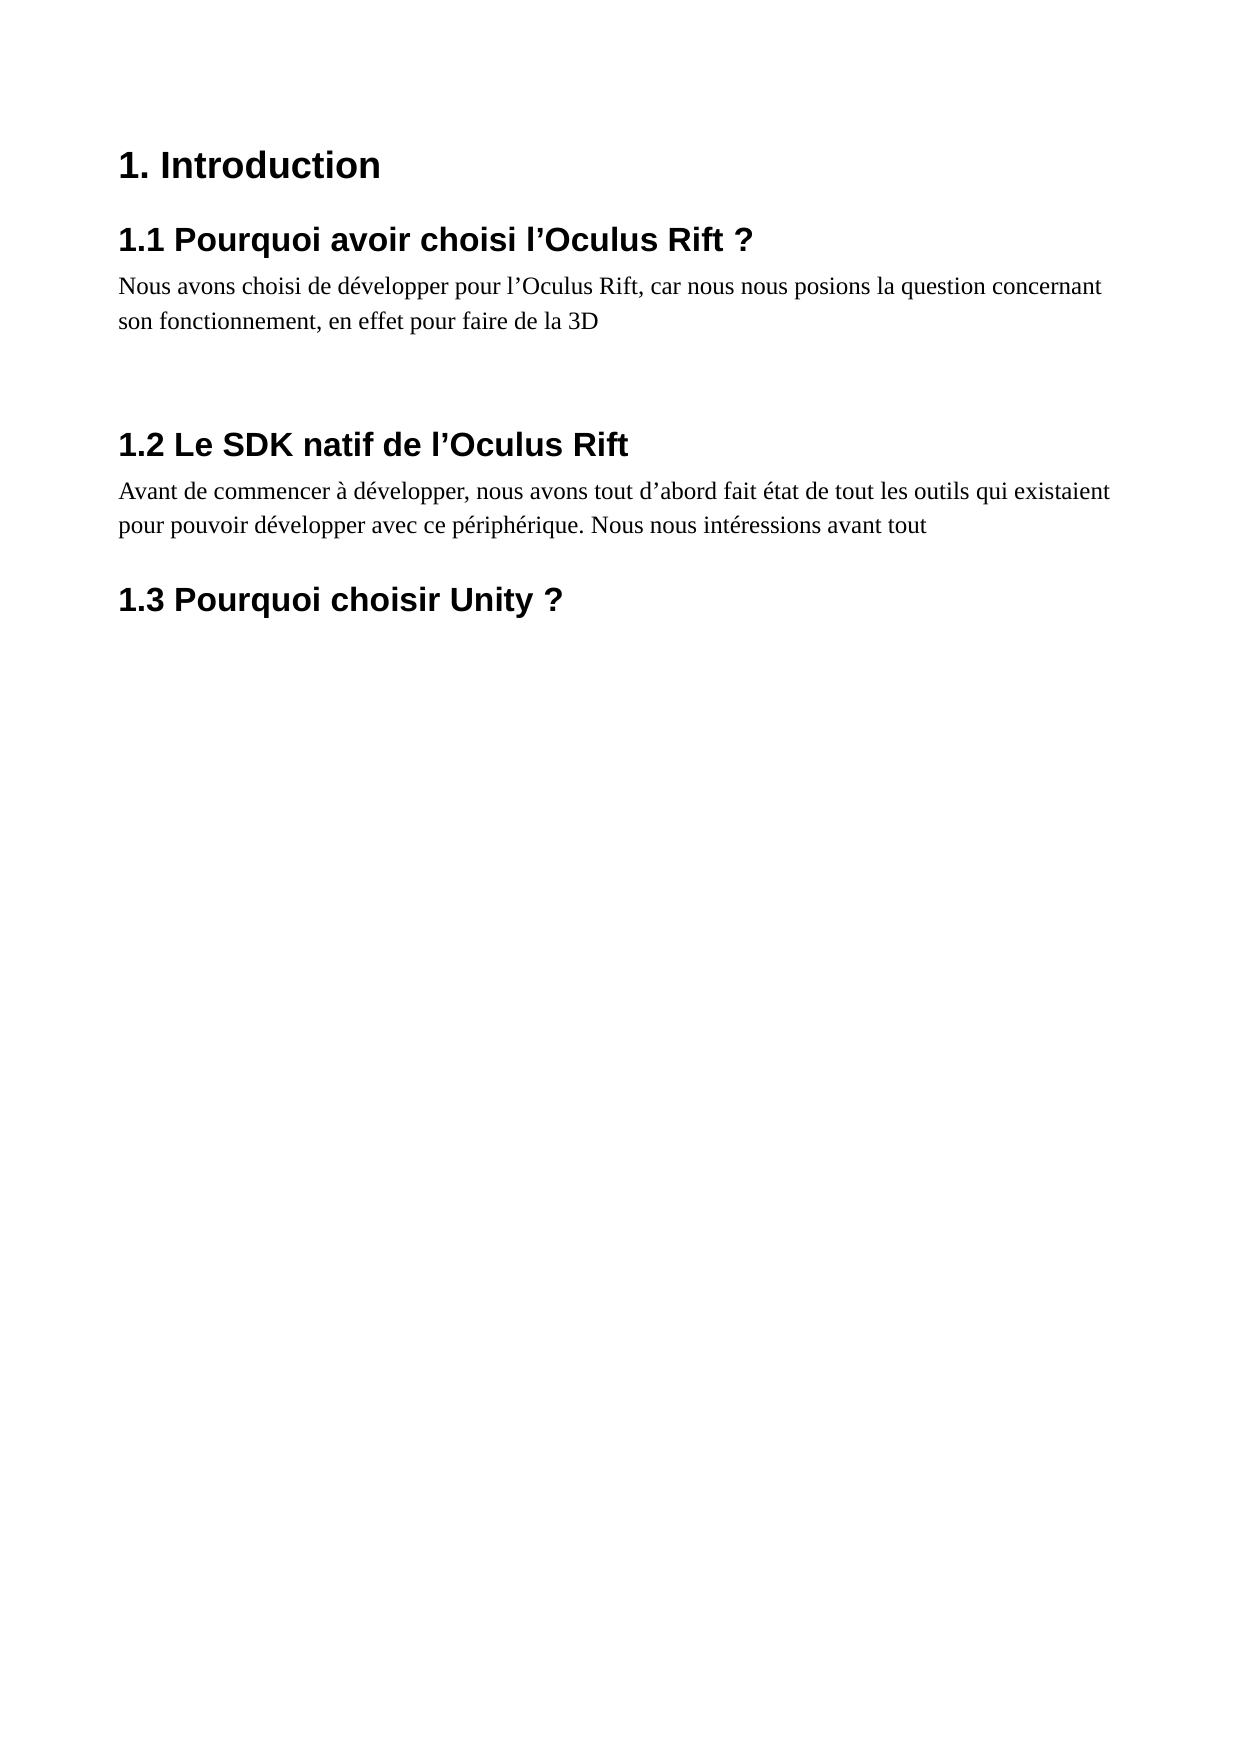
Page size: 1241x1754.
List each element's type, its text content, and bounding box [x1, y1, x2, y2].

text Nous avons choisi de développer pour l’Oculus Rift, car nous nous posions la question concernant son fonctionnement, en effet pour faire de la 3D [118, 271, 1122, 334]
subtitle 1.3 Pourquoi choisir Unity ? [118, 580, 1122, 619]
subtitle 1. Introduction [118, 143, 1122, 187]
subtitle 1.2 Le SDK natif de l’Oculus Rift [118, 425, 1122, 463]
subtitle 1.1 Pourquoi avoir choisi l’Oculus Rift ? [118, 220, 1122, 259]
text Avant de commencer à développer, nous avons tout d’abord fait état de tout les outils qui existaient pour pouvoir développer avec ce périphérique. Nous nous intéressions avant tout [118, 476, 1122, 539]
